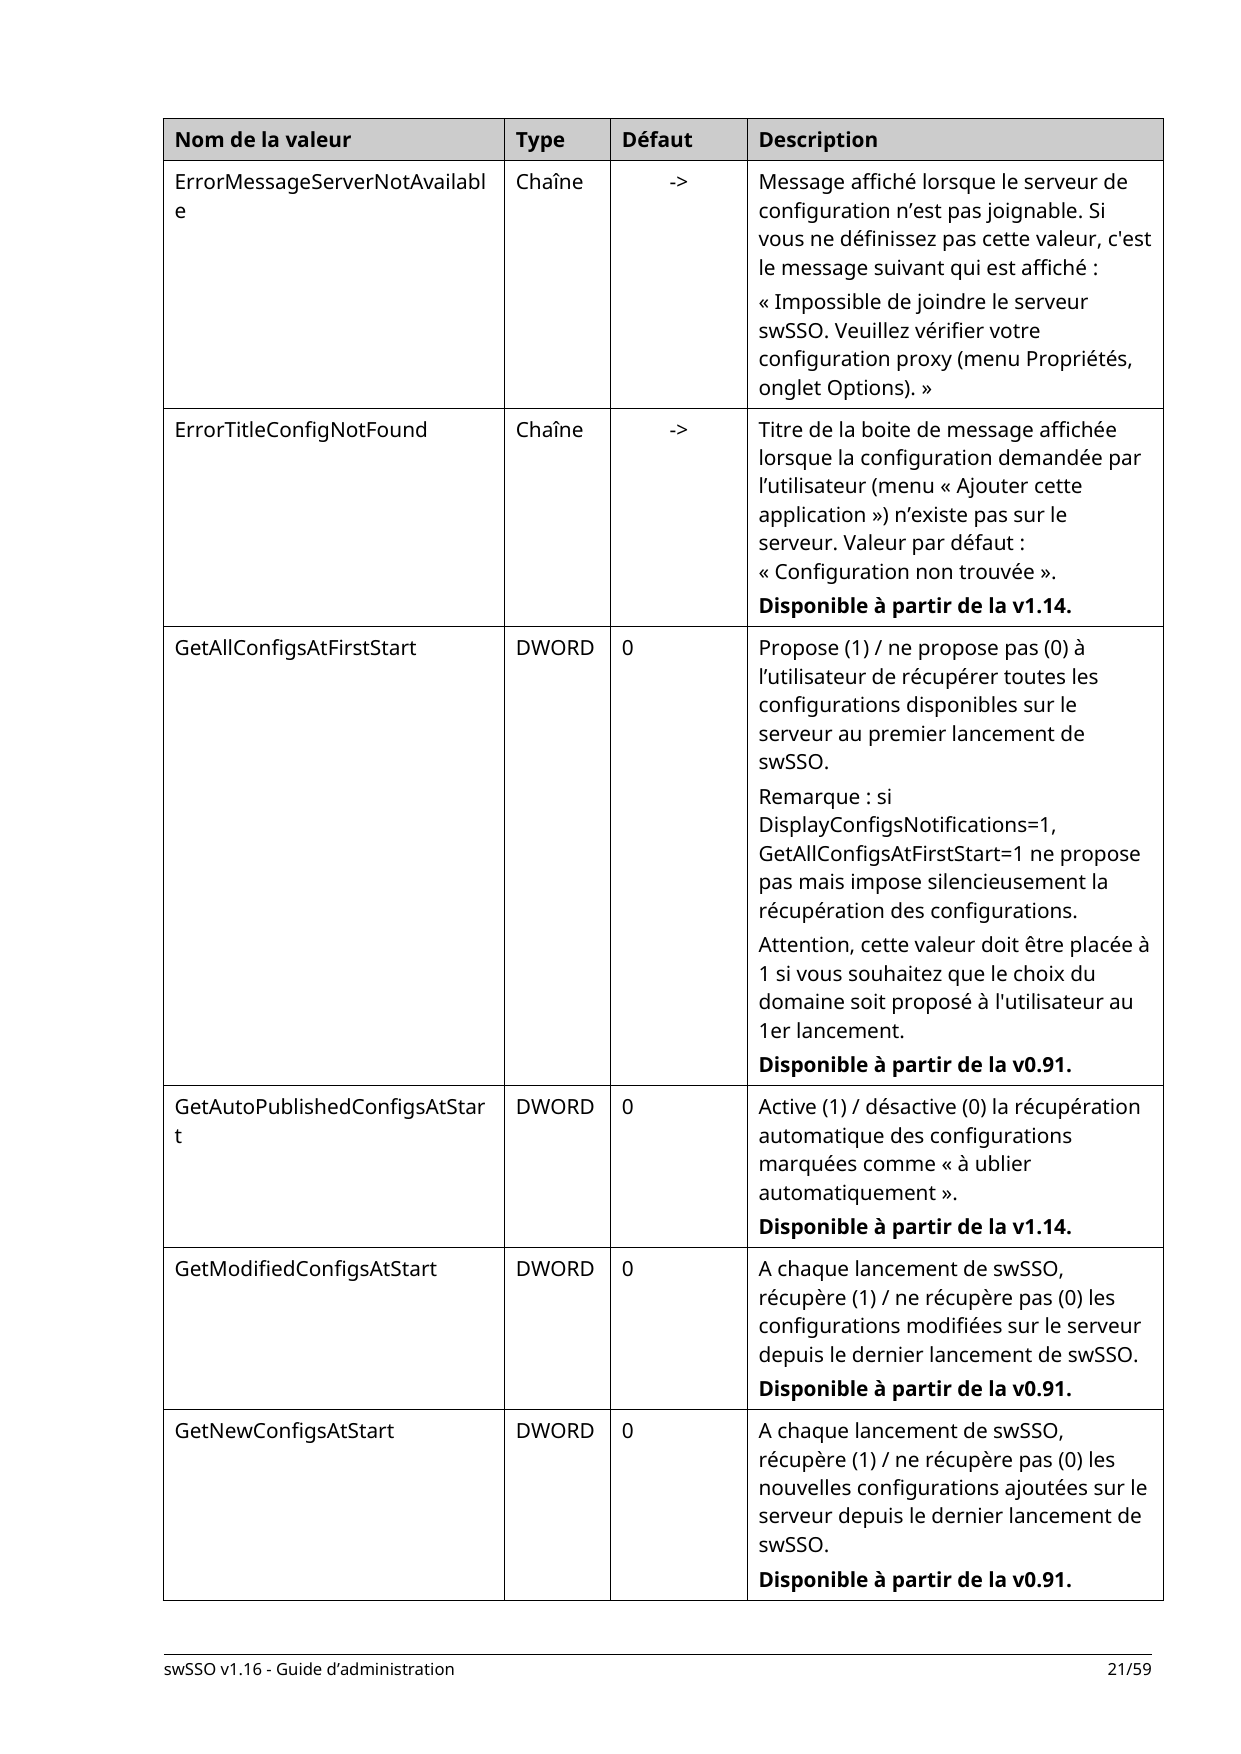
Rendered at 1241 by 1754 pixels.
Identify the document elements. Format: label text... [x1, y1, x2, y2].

table_header Description [748, 119, 1163, 160]
table_cell ErrorMessageServerNotAvailable [164, 161, 504, 407]
table_cell DWORD [505, 627, 610, 1085]
table_header Type [505, 119, 610, 160]
table_cell -> [611, 409, 747, 626]
table_cell GetAllConfigsAtFirstStart [164, 627, 504, 1085]
table_cell 0 [611, 1410, 747, 1599]
table_cell GetNewConfigsAtStart [164, 1410, 504, 1599]
table_cell A chaque lancement de swSSO, récupère (1) / ne récupère pas (0) les configurations modifiées sur le serveur depuis le dernier lancement de swSSO. Disponible à partir de la v0.91. [748, 1248, 1163, 1409]
table_cell GetModifiedConfigsAtStart [164, 1248, 504, 1409]
table_cell 0 [611, 1086, 747, 1247]
table_cell GetAutoPublishedConfigsAtStart [164, 1086, 504, 1247]
table_cell DWORD [505, 1248, 610, 1409]
table_cell 0 [611, 627, 747, 1085]
table_cell 0 [611, 1248, 747, 1409]
table_cell A chaque lancement de swSSO, récupère (1) / ne récupère pas (0) les nouvelles configurations ajoutées sur le serveur depuis le dernier lancement de swSSO. Disponible à partir de la v0.91. [748, 1410, 1163, 1599]
table_cell Message affiché lorsque le serveur de configuration n’est pas joignable. Si vous ne définissez pas cette valeur, c'est le message suivant qui est affiché : « Impossible de joindre le serveur swSSO. Veuillez vérifier votre configuration proxy (menu Propriétés, onglet Options). » [748, 161, 1163, 407]
table_cell Active (1) / désactive (0) la récupération automatique des configurations marquées comme « à ublier automatiquement ». Disponible à partir de la v1.14. [748, 1086, 1163, 1247]
table_cell Chaîne [505, 161, 610, 407]
table_cell DWORD [505, 1410, 610, 1599]
table_cell -> [611, 161, 747, 407]
table_cell Chaîne [505, 409, 610, 626]
table_cell DWORD [505, 1086, 610, 1247]
table_cell Titre de la boite de message affichée lorsque la configuration demandée par l’utilisateur (menu « Ajouter cette application ») n’existe pas sur le serveur. Valeur par défaut : « Configuration non trouvée ». Disponible à partir de la v1.14. [748, 409, 1163, 626]
table_cell Propose (1) / ne propose pas (0) à l’utilisateur de récupérer toutes les configurations disponibles sur le serveur au premier lancement de swSSO. Remarque : si DisplayConfigsNotifications=1, GetAllConfigsAtFirstStart=1 ne propose pas mais impose silencieusement la récupération des configurations. Attention, cette valeur doit être placée à 1 si vous souhaitez que le choix du domaine soit proposé à l'utilisateur au 1er lancement. Disponible à partir de la v0.91. [748, 627, 1163, 1085]
table_header Nom de la valeur [164, 119, 504, 160]
table_header Défaut [611, 119, 747, 160]
table_cell ErrorTitleConfigNotFound [164, 409, 504, 626]
